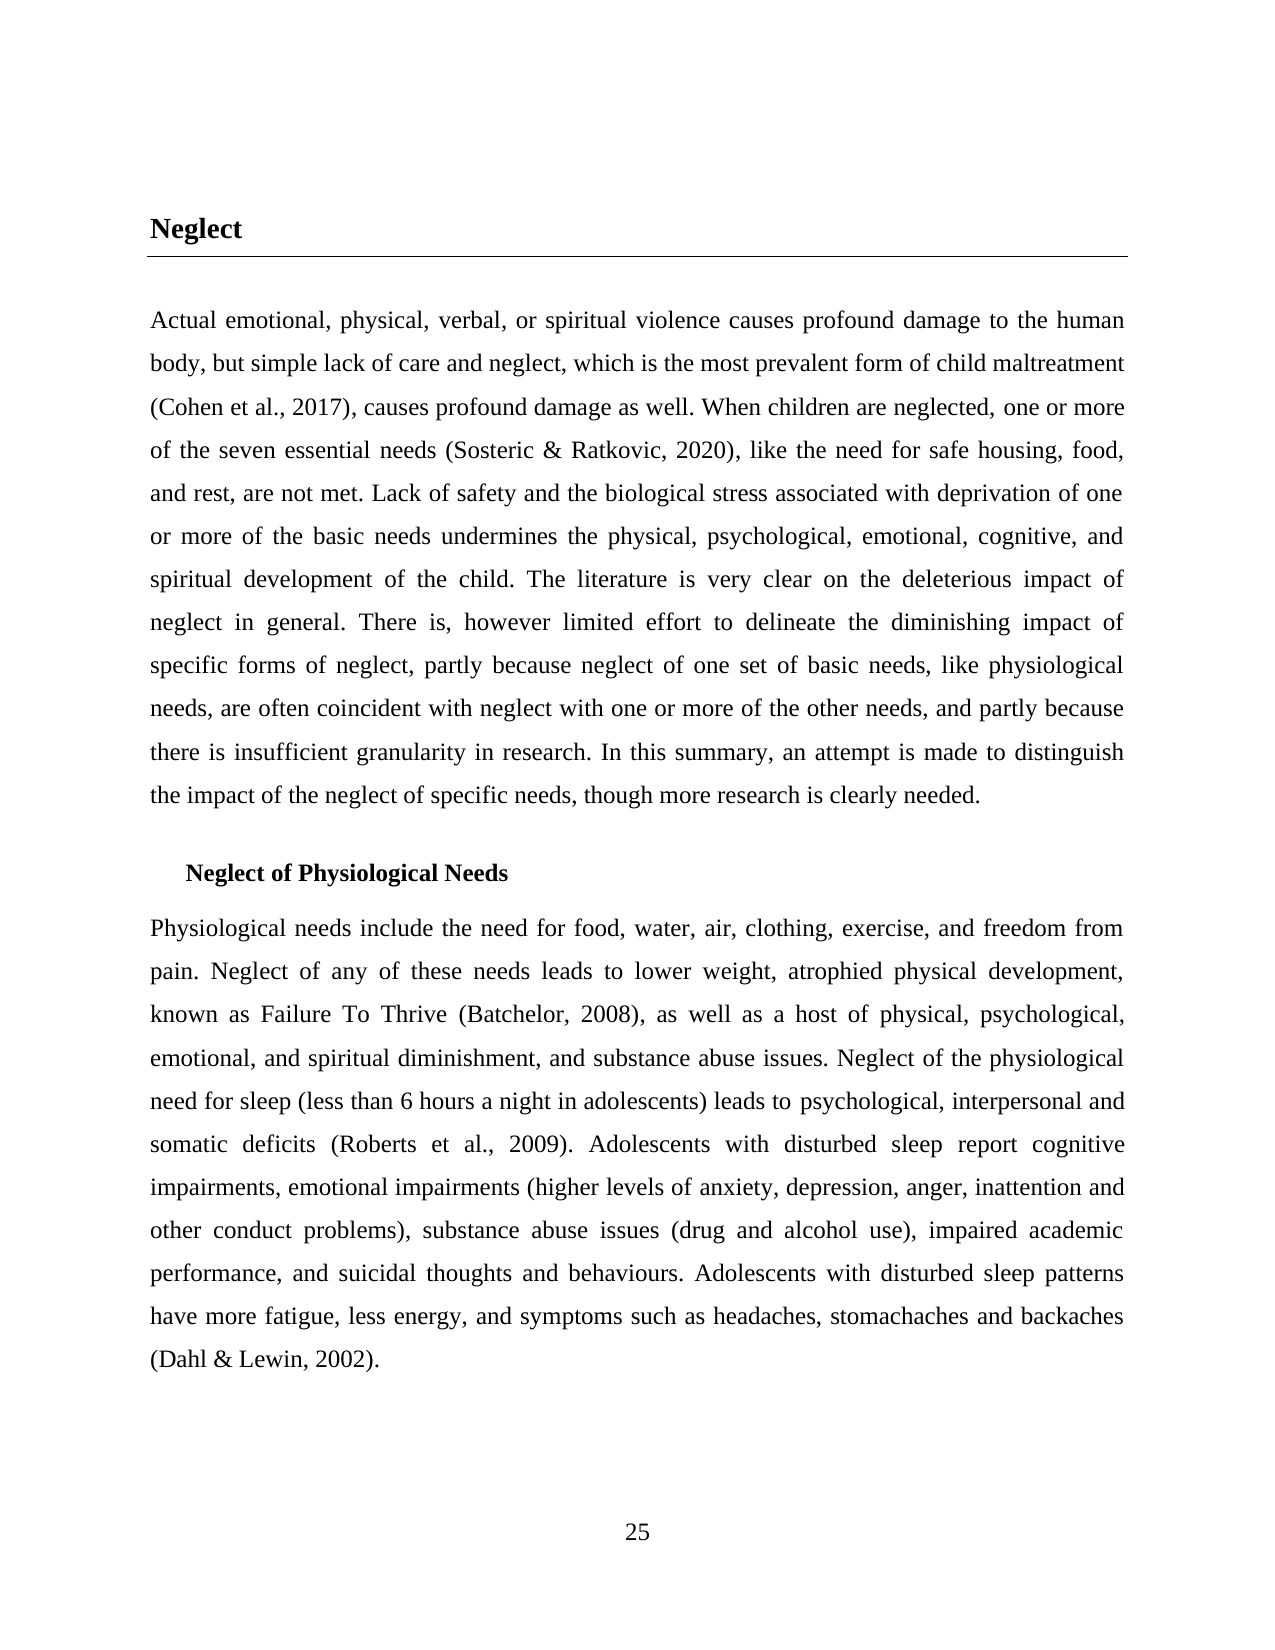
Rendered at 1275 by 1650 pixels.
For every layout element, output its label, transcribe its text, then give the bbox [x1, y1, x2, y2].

subtitle Neglect [147, 208, 1128, 256]
text Physiological needs include the need for food, water, air, clothing, exercise, and freedom from pain. Neglect of any of these needs leads to lower weight, atrophied physical development, known as Failure To Thrive (Batchelor, 2008), as well as a host of physical, psychological, emotional, and spiritual diminishment, and substance abuse issues. Neglect of the physiological need for sleep (less than 6 hours a night in adolescents) leads to psychological, interpersonal and somatic deficits (Roberts et al., 2009). Adolescents with disturbed sleep report cognitive impairments, emotional impairments (higher levels of anxiety, depression, anger, inattention and other conduct problems), substance abuse issues (drug and alcohol use), impaired academic performance, and suicidal thoughts and behaviours. Adolescents with disturbed sleep patterns have more fatigue, less energy, and symptoms such as headaches, stomachaches and backaches (Dahl & Lewin, 2002). [150, 913, 1125, 1373]
subtitle Neglect of Physiological Needs [150, 858, 1125, 886]
text Actual emotional, physical, verbal, or spiritual violence causes profound damage to the human body, but simple lack of care and neglect, which is the most prevalent form of child maltreatment (Cohen et al., 2017), causes profound damage as well. When children are neglected, one or more of the seven essential needs (Sosteric & Ratkovic, 2020), like the need for safe housing, food, and rest, are not met. Lack of safety and the biological stress associated with deprivation of one or more of the basic needs undermines the physical, psychological, emotional, cognitive, and spiritual development of the child. The literature is very clear on the deleterious impact of neglect in general. There is, however limited effort to delineate the diminishing impact of specific forms of neglect, partly because neglect of one set of basic needs, like physiological needs, are often coincident with neglect with one or more of the other needs, and partly because there is insufficient granularity in research. In this summary, an attempt is made to distinguish the impact of the neglect of specific needs, though more research is clearly needed. [150, 305, 1125, 808]
